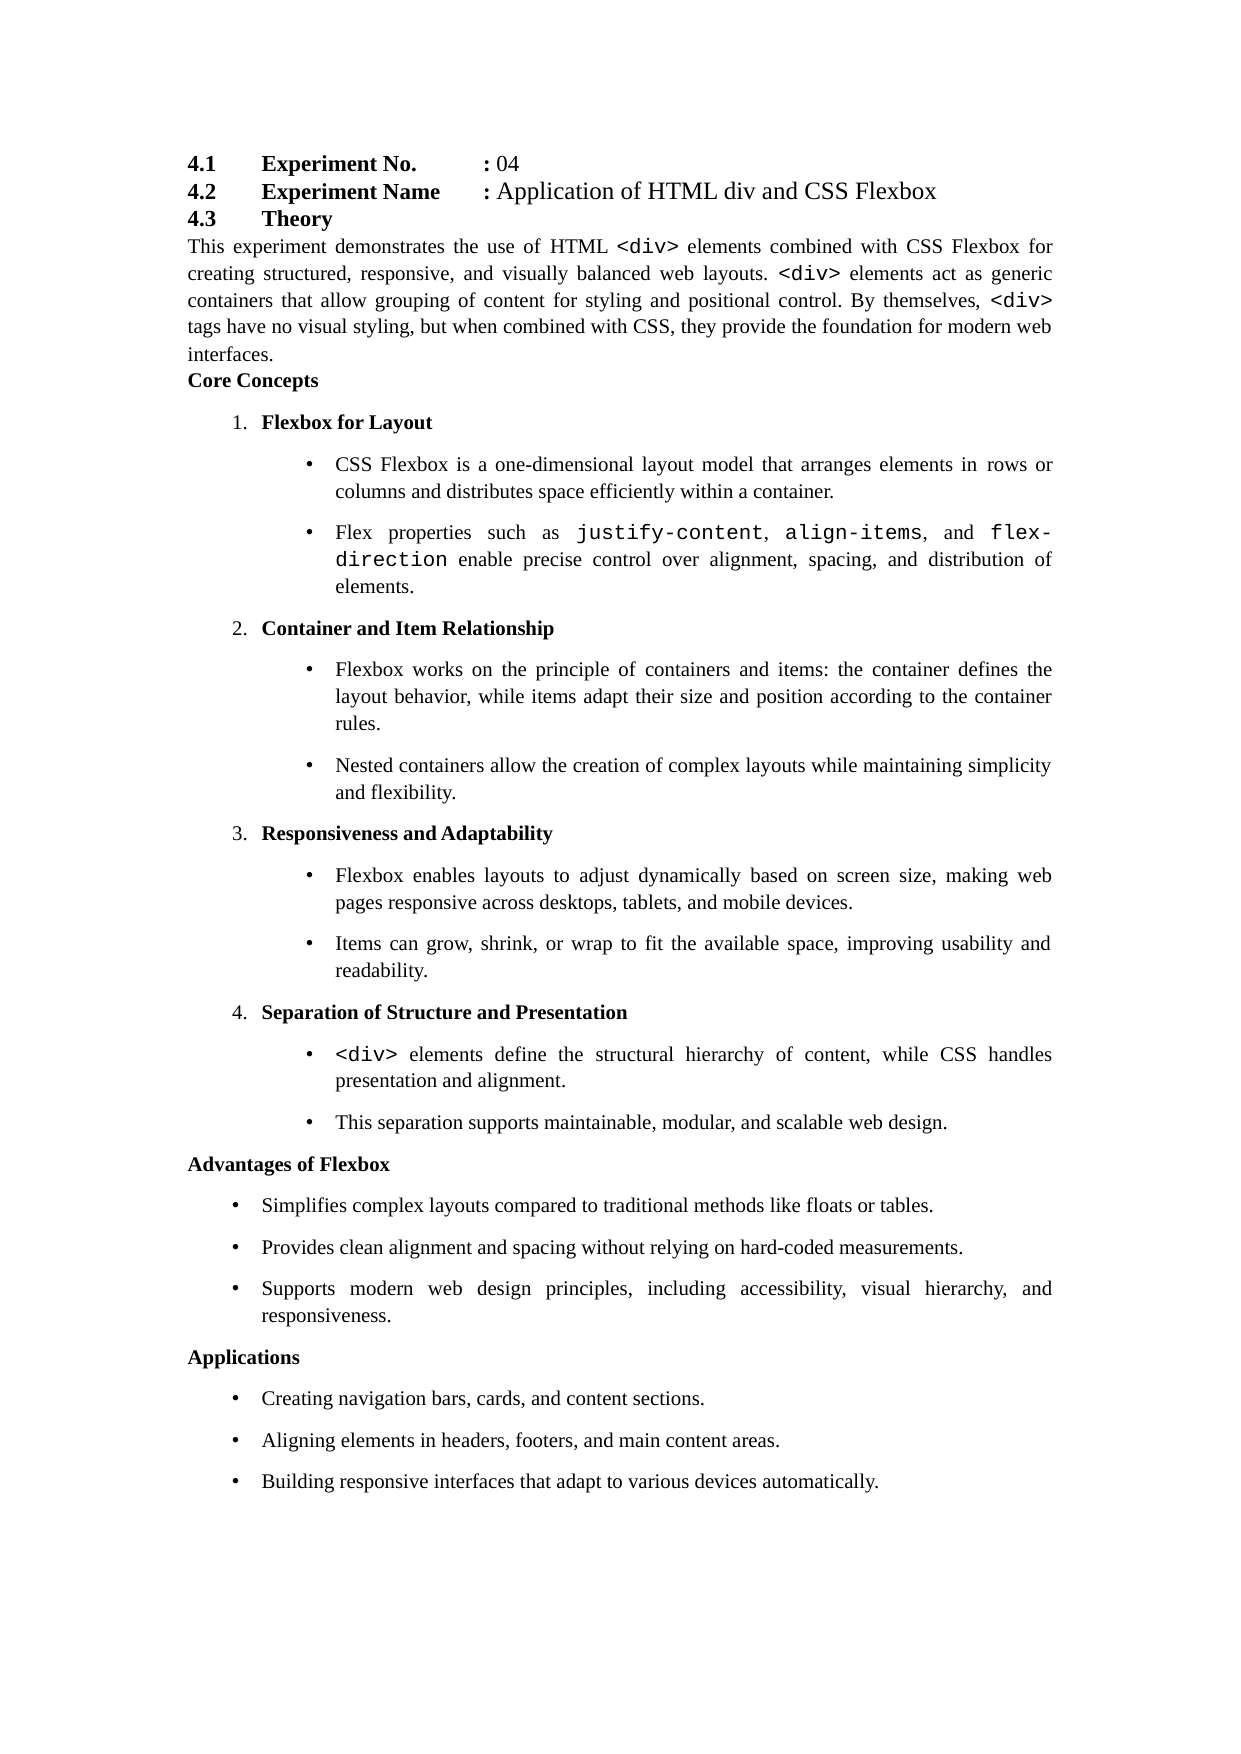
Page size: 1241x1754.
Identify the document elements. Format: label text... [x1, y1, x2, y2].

list <div> elements define the structural hierarchy of content, while CSS handles presentation and alignment. [306, 1039, 1053, 1093]
list Building responsive interfaces that adapt to various devices automatically. [232, 1467, 1053, 1494]
text This experiment demonstrates the use of HTML <div> elements combined with CSS Flexbox for creating structured, responsive, and visually balanced web layouts. <div> elements act as generic containers that allow grouping of content for styling and positional control. By themselves, <div> tags have no visual styling, but when combined with CSS, they provide the foundation for modern web interfaces. [187, 231, 1053, 366]
text Applications [187, 1343, 1053, 1370]
list Provides clean alignment and spacing without relying on hard-coded measurements. [232, 1233, 1053, 1259]
list Simplifies complex layouts compared to traditional methods like floats or tables. [232, 1191, 1053, 1218]
text Advantages of Flexbox [187, 1149, 1053, 1176]
list Supports modern web design principles, including accessibility, visual hierarchy, and responsiveness. [232, 1274, 1053, 1328]
list Flexbox works on the principle of containers and items: the container defines the layout behavior, while items adapt their size and position according to the container rules. [306, 655, 1053, 736]
list This separation supports maintainable, modular, and scalable web design. [306, 1108, 1053, 1135]
text 4.2 Experiment Name : Application of HTML div and CSS Flexbox [187, 176, 1053, 205]
list Responsiveness and Adaptability [232, 819, 1053, 846]
text 4.1 Experiment No. : 04 [187, 150, 1053, 176]
list Flexbox enables layouts to adjust dynamically based on screen size, making web pages responsive across desktops, tablets, and mobile devices. [306, 861, 1053, 915]
text 4.3 Theory [187, 205, 1053, 231]
list Aligning elements in headers, footers, and main content areas. [232, 1426, 1053, 1453]
list CSS Flexbox is a one-dimensional layout model that arranges elements in rows or columns and distributes space efficiently within a container. [306, 449, 1053, 503]
list Container and Item Relationship [232, 613, 1053, 641]
list Nested containers allow the creation of complex layouts while maintaining simplicity and flexibility. [306, 751, 1053, 804]
list Flex properties such as justify-content, align-items, and flex-direction enable precise control over alignment, spacing, and distribution of elements. [306, 518, 1053, 599]
text Core Concepts [187, 366, 1053, 393]
list Creating navigation bars, cards, and content sections. [232, 1384, 1053, 1411]
list Separation of Structure and Presentation [232, 998, 1053, 1025]
list Flexbox for Layout [232, 408, 1053, 435]
list Items can grow, shrink, or wrap to fit the available space, improving usability and readability. [306, 929, 1053, 983]
